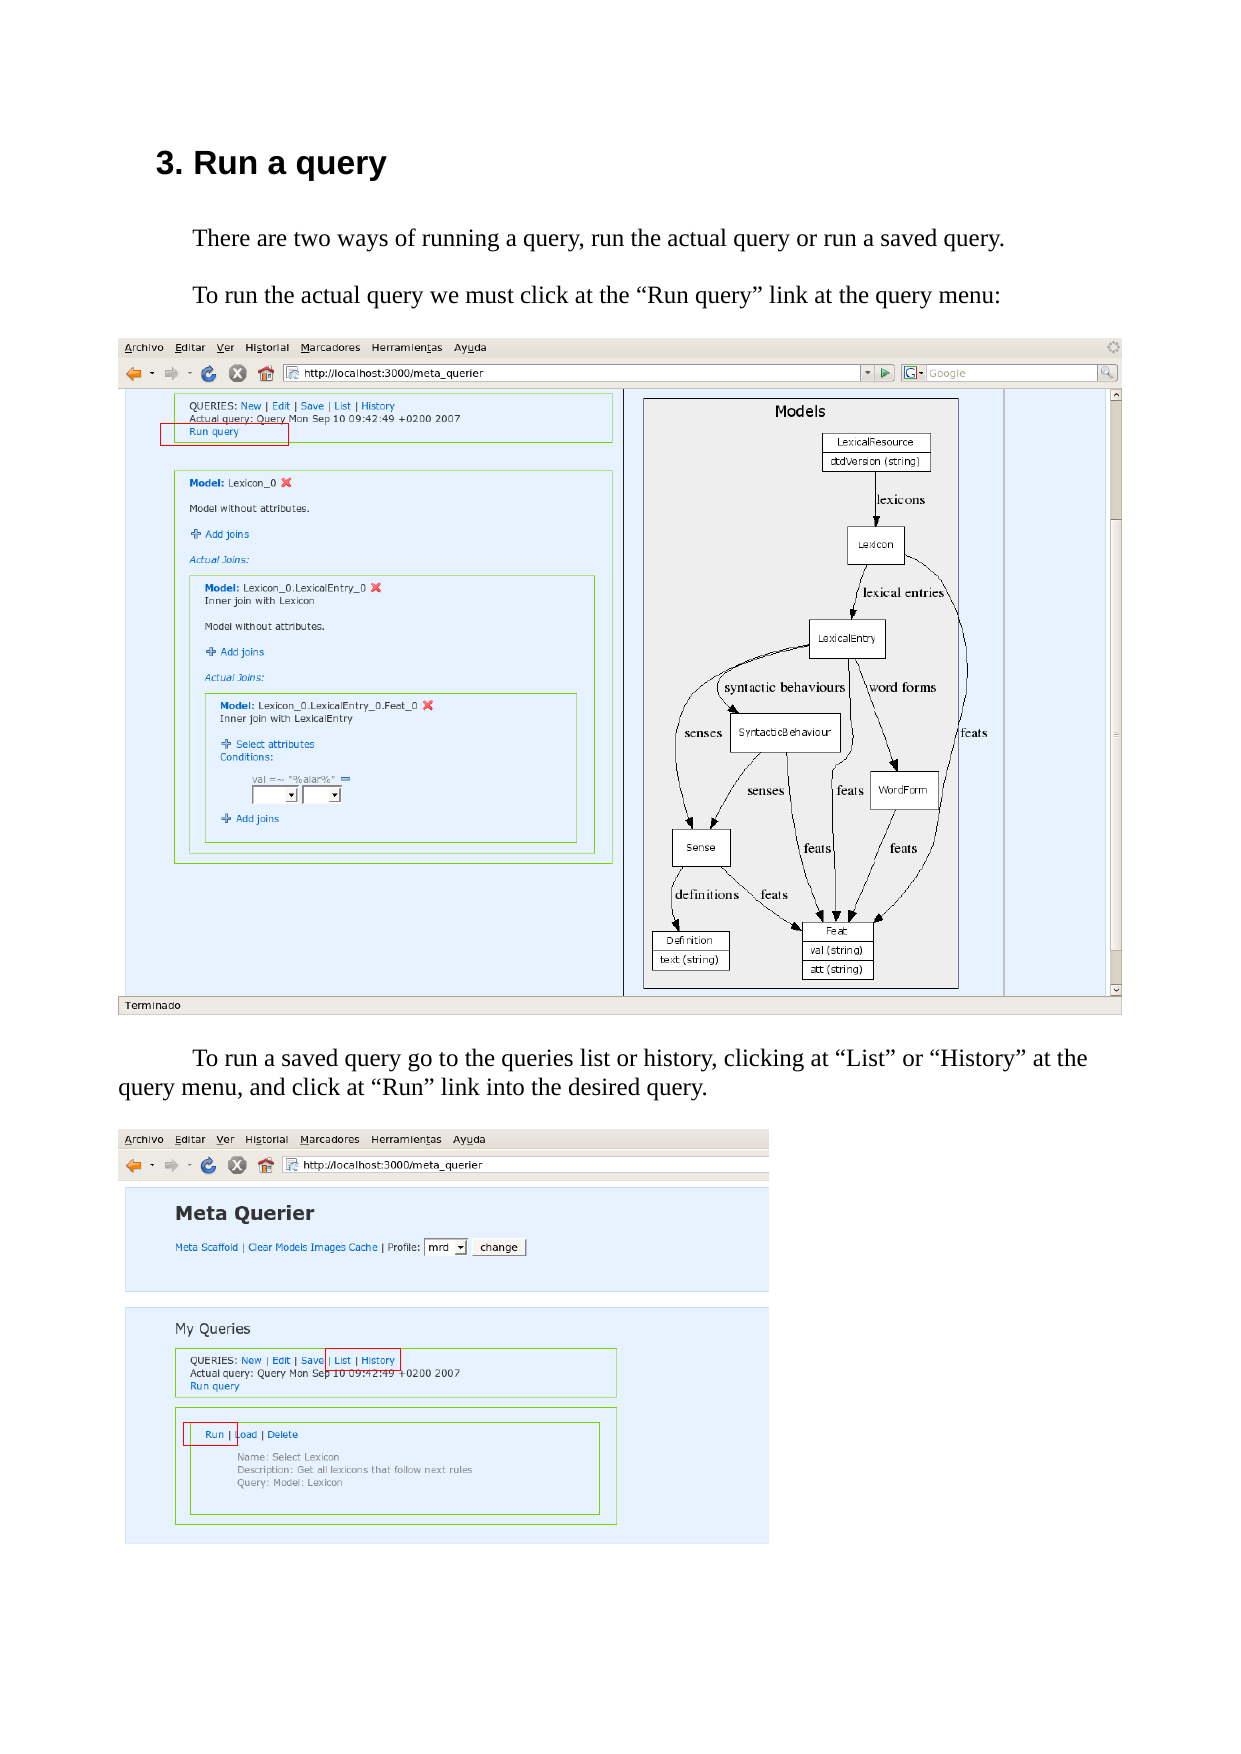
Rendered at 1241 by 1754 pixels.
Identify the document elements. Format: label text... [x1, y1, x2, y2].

text There are two ways of running a query, run the actual query or run a saved query. [118, 223, 1122, 252]
text To run the actual query we must click at the “Run query” link at the query menu: [118, 281, 1122, 309]
picture [118, 338, 1122, 1015]
subtitle Run a query [156, 143, 1122, 182]
text To run a saved query go to the queries list or history, clicking at “List” or “History” at the query menu, and click at “Run” link into the desired query. [118, 1043, 1122, 1100]
picture [118, 1129, 769, 1568]
